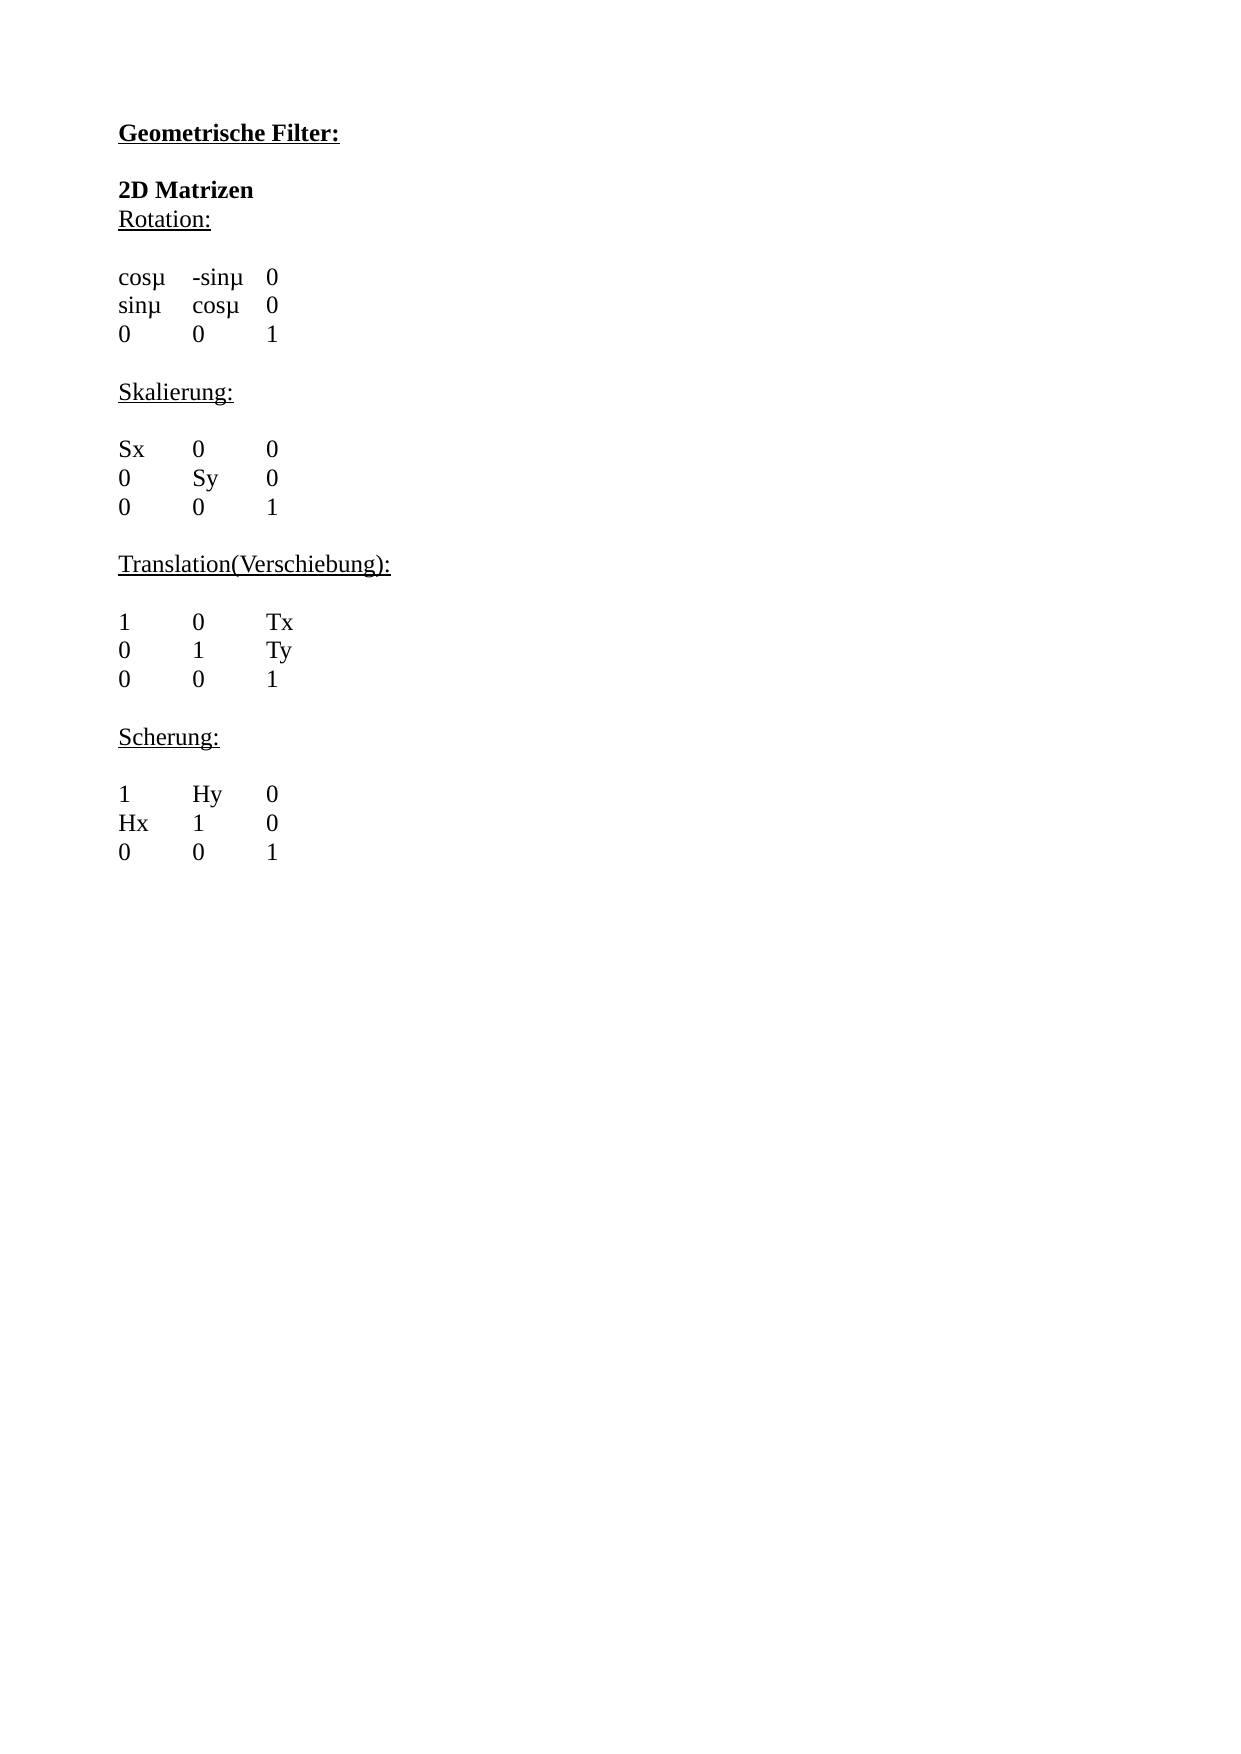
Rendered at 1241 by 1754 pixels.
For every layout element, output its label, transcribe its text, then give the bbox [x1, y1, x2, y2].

text 1 Hy 0 [118, 779, 1122, 808]
text Scherung: [118, 722, 1122, 751]
text 0 0 1 [118, 837, 1122, 866]
text 0 0 1 [118, 319, 1122, 348]
text 1 0 Tx [118, 607, 1122, 636]
text 0 0 1 [118, 492, 1122, 521]
text Translation(Verschiebung): [118, 549, 1122, 578]
text 2D Matrizen [118, 176, 1122, 204]
text 0 Sy 0 [118, 463, 1122, 492]
text 0 0 1 [118, 664, 1122, 693]
text 0 1 Ty [118, 636, 1122, 664]
text Hx 1 0 [118, 808, 1122, 837]
text sinµ cosµ 0 [118, 291, 1122, 319]
text cosµ -sinµ 0 [118, 262, 1122, 291]
text Geometrische Filter: [118, 118, 1122, 147]
text Rotation: [118, 204, 1122, 233]
text Skalierung: [118, 377, 1122, 406]
text Sx 0 0 [118, 434, 1122, 463]
